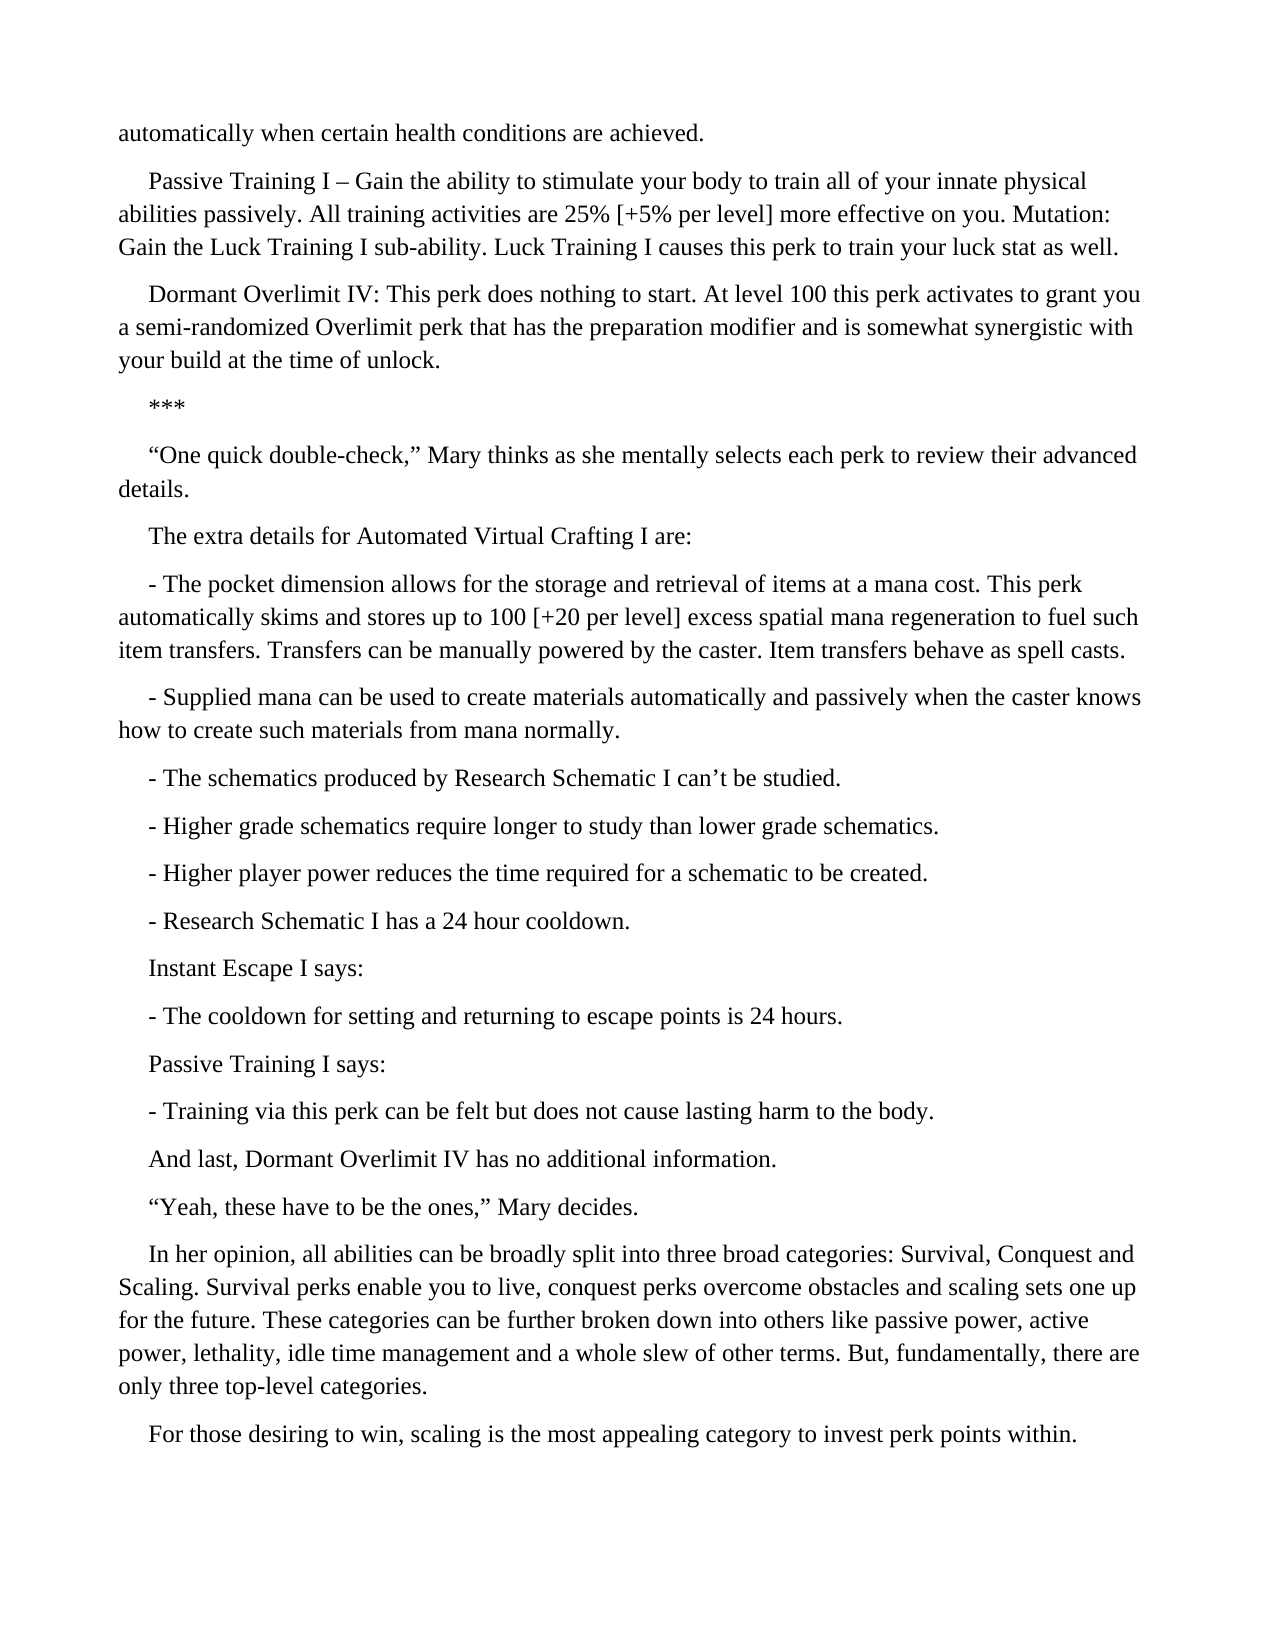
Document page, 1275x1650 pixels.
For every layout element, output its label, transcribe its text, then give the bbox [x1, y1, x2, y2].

text Passive Training I – Gain the ability to stimulate your body to train all of your innate physical abilities passively. All training activities are 25% [+5% per level] more effective on you. Mutation: Gain the Luck Training I sub-ability. Luck Training I causes this perk to train your luck stat as well. [118, 166, 1157, 261]
text - The cooldown for setting and returning to escape points is 24 hours. [118, 1001, 1157, 1030]
text And last, Dormant Overlimit IV has no additional information. [118, 1144, 1157, 1173]
text - Training via this perk can be felt but does not cause lasting harm to the body. [118, 1096, 1157, 1125]
text “One quick double-check,” Mary thinks as she mentally selects each perk to review their advanced details. [118, 441, 1157, 502]
text For those desiring to win, scaling is the most appealing category to invest perk points within. [118, 1419, 1157, 1448]
text - Higher player power reduces the time required for a schematic to be created. [118, 858, 1157, 887]
text “Yeah, these have to be the ones,” Mary decides. [118, 1192, 1157, 1220]
text automatically when certain health conditions are achieved. [118, 118, 1157, 147]
text The extra details for Automated Virtual Crafting I are: [118, 521, 1157, 550]
text - The schematics produced by Research Schematic I can’t be studied. [118, 763, 1157, 792]
text Instant Escape I says: [118, 953, 1157, 982]
text Passive Training I says: [118, 1049, 1157, 1077]
text - Supplied mana can be used to create materials automatically and passively when the caster knows how to create such materials from mana normally. [118, 682, 1157, 744]
text - The pocket dimension allows for the storage and retrieval of items at a mana cost. This perk automatically skims and stores up to 100 [+20 per level] excess spatial mana regeneration to fuel such item transfers. Transfers can be manually powered by the caster. Item transfers behave as spell casts. [118, 569, 1157, 664]
text In her opinion, all abilities can be broadly split into three broad categories: Survival, Conquest and Scaling. Survival perks enable you to live, conquest perks overcome obstacles and scaling sets one up for the future. These categories can be further broken down into others like passive power, active power, lethality, idle time management and a whole slew of other terms. But, fundamentally, there are only three top-level categories. [118, 1239, 1157, 1400]
text *** [118, 393, 1157, 422]
text - Higher grade schematics require longer to study than lower grade schematics. [118, 811, 1157, 839]
text Dormant Overlimit IV: This perk does nothing to start. At level 100 this perk activates to grant you a semi-randomized Overlimit perk that has the preparation modifier and is somewhat synergistic with your build at the time of unlock. [118, 279, 1157, 374]
text - Research Schematic I has a 24 hour cooldown. [118, 906, 1157, 935]
